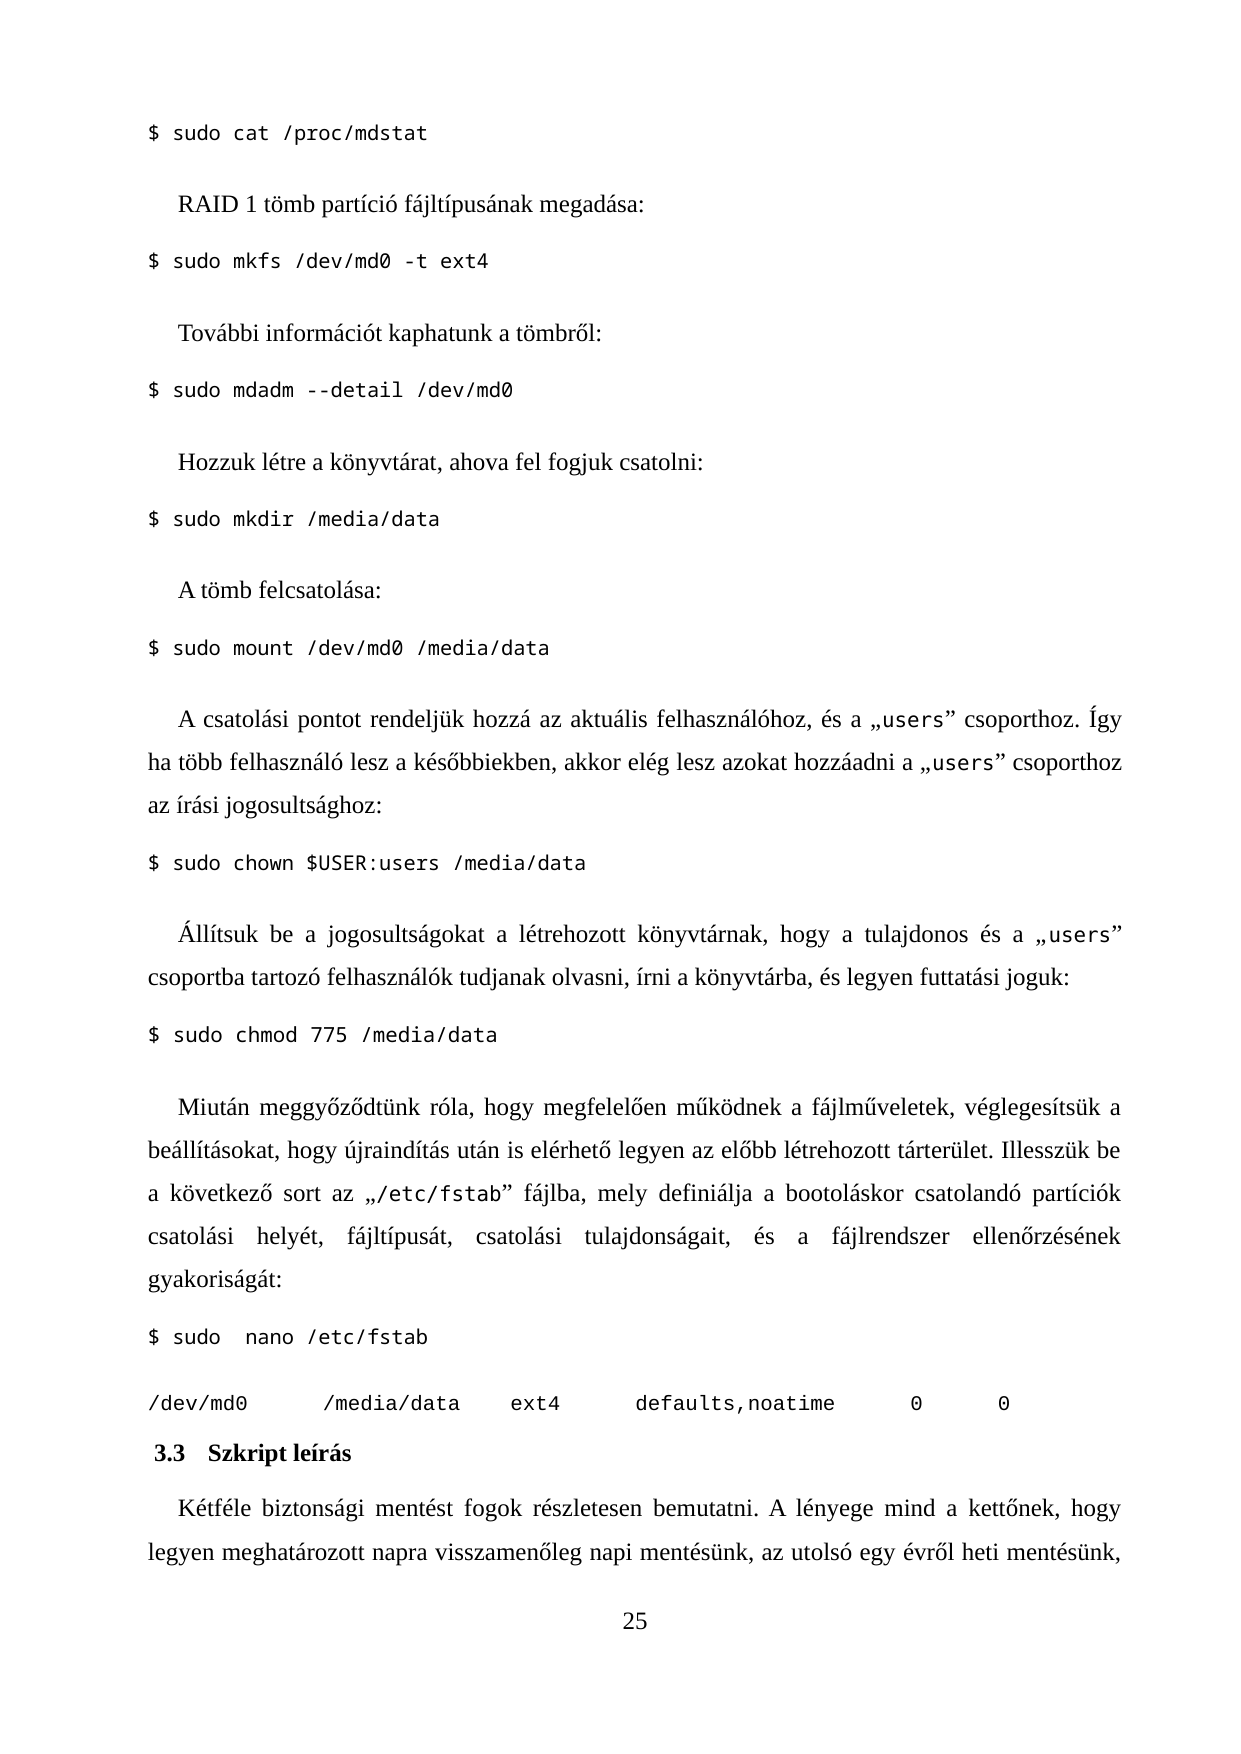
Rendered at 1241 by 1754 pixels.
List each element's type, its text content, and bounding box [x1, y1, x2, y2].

text A csatolási pontot rendeljük hozzá az aktuális felhasználóhoz, és a „users” csoporthoz. Így ha több felhasználó lesz a későbbiekben, akkor elég lesz azokat hozzáadni a „users” csoporthoz az írási jogosultsághoz: [148, 704, 1122, 819]
text RAID 1 tömb partíció fájltípusának megadása: [148, 189, 1122, 218]
text $ sudo mkfs /dev/md0 -t ext4 [148, 247, 1093, 274]
text $ sudo chmod 775 /media/data [148, 1020, 1093, 1048]
text További információt kaphatunk a tömbről: [148, 318, 1122, 347]
text Kétféle biztonsági mentést fogok részletesen bemutatni. A lényege mind a kettőnek, hogy legyen meghatározott napra visszamenőleg napi mentésünk, az utolsó egy évről heti mentésünk, [148, 1493, 1122, 1565]
text Hozzuk létre a könyvtárat, ahova fel fogjuk csatolni: [148, 447, 1122, 475]
text $ sudo mdadm --detail /dev/md0 [148, 376, 1093, 403]
text /dev/md0 /media/data ext4 defaults,noatime 0 0 [148, 1393, 1122, 1417]
text $ sudo cat /proc/mdstat [148, 118, 1093, 146]
subtitle Szkript leírás [148, 1438, 1122, 1467]
text $ sudo nano /etc/fstab [148, 1322, 1093, 1350]
text $ sudo mount /dev/md0 /media/data [148, 633, 1093, 661]
text $ sudo chown $USER:users /media/data [148, 848, 1093, 876]
text $ sudo mkdir /media/data [148, 504, 1093, 532]
text Állítsuk be a jogosultságokat a létrehozott könyvtárnak, hogy a tulajdonos és a „users” csoportba tartozó felhasználók tudjanak olvasni, írni a könyvtárba, és legyen futtatási joguk: [148, 919, 1122, 991]
text A tömb felcsatolása: [148, 575, 1122, 604]
text Miután meggyőződtünk róla, hogy megfelelően működnek a fájlműveletek, véglegesítsük a beállításokat, hogy újraindítás után is elérhető legyen az előbb létrehozott tárterület. Illesszük be a következő sort az „/etc/fstab” fájlba, mely definiálja a bootoláskor csatolandó partíciók csatolási helyét, fájltípusát, csatolási tulajdonságait, és a fájlrendszer ellenőrzésének gyakoriságát: [148, 1092, 1122, 1293]
